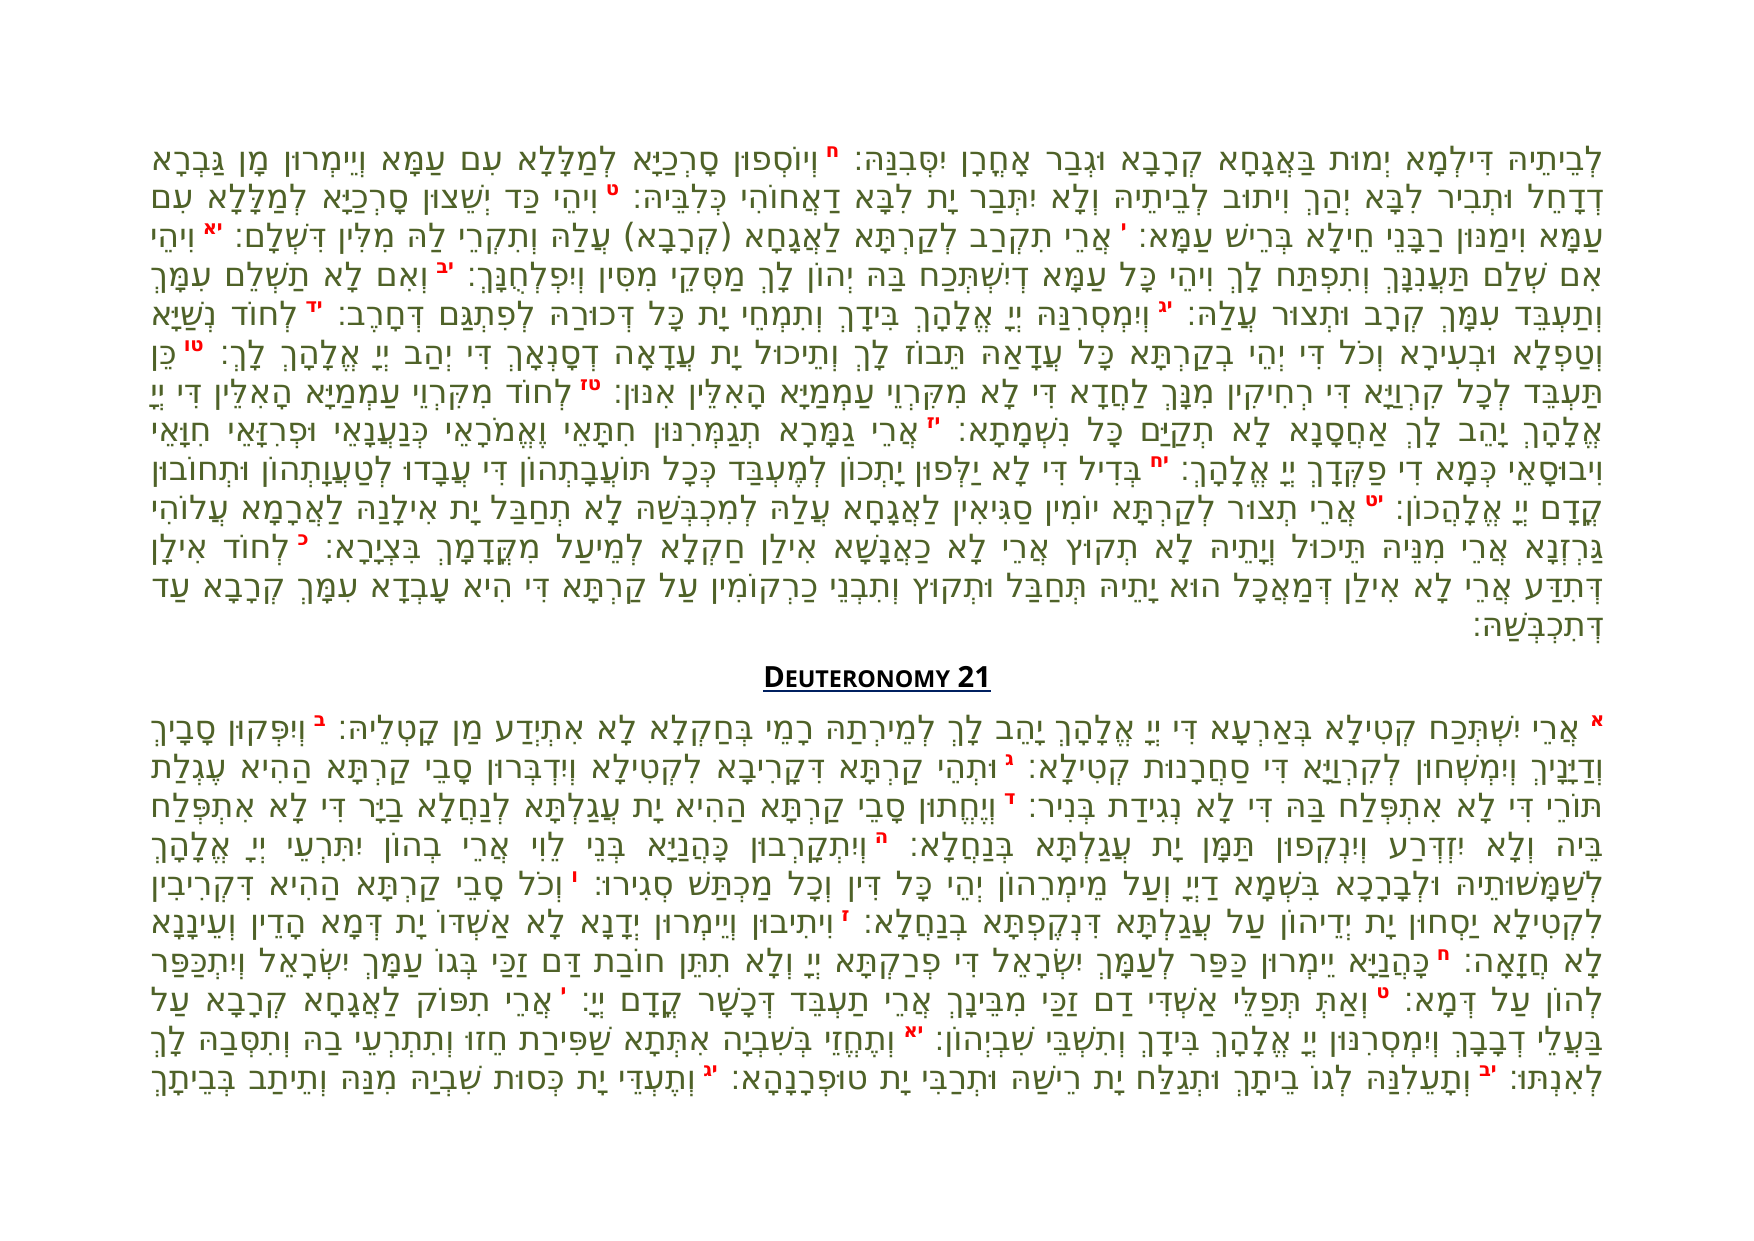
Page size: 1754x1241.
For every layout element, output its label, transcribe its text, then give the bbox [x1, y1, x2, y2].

text Deuteronomy 21 [150, 657, 1604, 696]
text לְבֵיתֵיהּ דִּילְמָא יְמוּת בַּאֲגָחָא קְרָבָא וּגְבַר אָחֳרָן יִסְּבִנַּהּ׃ ח וְיוֹסְפוּן סָרְכַיָּא לְמַלָּלָא עִם עַמָּא וְיֵימְרוּן מָן גַּבְרָא דְדָחֵל וּתְבִיר לִבָּא יְהַךְ וִיתוּב לְבֵיתֵיהּ וְלָא יִתְּבַר יָת לִבָּא דַאֲחוֹהִי כְּלִבֵּיהּ׃ ט וִיהֵי כַּד יְשֵׁצוּן סָרְכַיָּא לְמַלָּלָא עִם עַמָּא וִימַנּוּן רַבָּנֵי חֵילָא בְּרֵישׁ עַמָּא׃ י אֲרֵי תִקְרַב לְקַרְתָּא לַאֲגָחָא (קְרָבָא) עֲלַהּ וְתִקְרֵי לַהּ מִלִּין דִּשְׁלָם׃ יא וִיהֵי אִם שְׁלַם תַּעֲנִנָּךְ וְתִפְתַּח לָךְ וִיהֵי כָּל עַמָּא דְיִשְׁתְּכַח בַּהּ יְהוֹן לָךְ מַסְּקֵי מִסִּין וְיִפְלְחֻנָּךְ׃ יב וְאִם לָא תַשְׁלֵם עִמָּךְ וְתַעְבֵּד עִמָּךְ קְרָב וּתְצוּר עֲלַהּ׃ יג וְיִמְסְרִנַּהּ יְיָ אֱלָהָךְ בִּידָךְ וְתִמְחֵי יָת כָּל דְּכוּרַהּ לְפִתְגַּם דְּחָרֶב׃ יד לְחוֹד נְשַׁיָּא וְטַפְלָא וּבְעִירָא וְכֹל דִּי יְהֵי בְקַרְתָּא כָּל עֲדָאַהּ תֵּבוֹז לָךְ וְתֵיכוּל יָת עֲדָאָה דְסָנְאָךְ דִּי יְהַב יְיָ אֱלָהָךְ לָךְ׃ טו כֵּן תַּעְבֵּד לְכָל קִרְוַיָּא דִּי רְחִיקִין מִנָּךְ לַחֲדָא דִּי לָא מִקִּרְוֵי עַמְמַיָּא הָאִלֵּין אִנּוּן׃ טז לְחוֹד מִקִּרְוֵי עַמְמַיָּא הָאִלֵּין דִּי יְיָ אֱלָהָךְ יָהֵב לָךְ אַחֲסָנָא לָא תְקַיַּם כָּל נִשְׁמָתָא׃ יז אֲרֵי גַמָּרָא תְגַמְּרִנּוּן חִתָּאֵי וֶאֱמֹרָאֵי כְּנַעֲנָאֵי וּפְרִזָּאֵי חִוָּאֵי וִיבוּסָאֵי כְּמָא דִי פַקְּדָךְ יְיָ אֱלָהָךְ׃ יח בְּדִיל דִּי לָא יַלְּפוּן יָתְכוֹן לְמֶעְבַּד כְּכָל תּוֹעֲבָתְהוֹן דִּי עֲבָדוּ לְטַעֲוָתְהוֹן וּתְחוֹבוּן קֳדָם יְיָ אֱלָהֲכוֹן׃ יט אֲרֵי תְצוּר לְקַרְתָּא יוֹמִין סַגִּיאִין לַאֲגָחָא עֲלַהּ לְמִכְבְּשַׁהּ לָא תְחַבַּל יָת אִילָנַהּ לַאֲרָמָא עֲלוֹהִי גַּרְזְנָא אֲרֵי מִנֵּיהּ תֵּיכוּל וְיָתֵיהּ לָא תְקוּץ אֲרֵי לָא כַאֲנָשָׁא אִילַן חַקְלָא לְמֵיעַל מִקֳּדָמָךְ בִּצְיָרָא׃ כ לְחוֹד אִילָן דְּתִדַּע אֲרֵי לָא אִילַן דְּמַאֲכָל הוּא יָתֵיהּ תְּחַבַּל וּתְקוּץ וְתִבְנֵי כַרְקוֹמִין עַל קַרְתָּא דִּי הִיא עָבְדָא עִמָּךְ קְרָבָא עַד דְּתִכְבְּשַׁהּ׃ [150, 139, 1604, 644]
text א אֲרֵי יִשְׁתְּכַח קְטִילָא בְּאַרְעָא דִּי יְיָ אֱלָהָךְ יָהֵב לָךְ לְמֵירְתַהּ רָמֵי בְּחַקְלָא לָא אִתְיְדַע מַן קָטְלֵיהּ׃ ב וְיִפְּקוּן סָבָיךְ וְדַיָּנָיךְ וְיִמְשְׁחוּן לְקִרְוַיָּא דִּי סַחֲרָנוּת קְטִילָא׃ ג וּתְהֵי קַרְתָּא דִּקָרִיבָא לִקְטִילָא וְיִדְבְּרוּן סָבֵי קַרְתָּא הַהִיא עֶגְלַת תּוֹרֵי דִּי לָא אִתְפְּלַח בַּהּ דִּי לָא נְגִידַת בְּנִיר׃ ד וְיֶחֱתוּן סָבֵי קַרְתָּא הַהִיא יָת עֲגַלְתָּא לְנַחֲלָא בַיָּר דִּי לָא אִתְפְּלַח בֵּיהּ וְלָא יִזְדְּרַע וְיִנְקְפוּן תַּמָּן יָת עֲגַלְתָּא בְּנַחֲלָא׃ ה וְיִתְקָרְבוּן כָּהֲנַיָּא בְּנֵי לֵוִי אֲרֵי בְהוֹן יִתִּרְעֵי יְיָ אֱלָהָךְ לְשַׁמָּשׁוּתֵיהּ וּלְבָרָכָא בִּשְׁמָא דַיְיָ וְעַל מֵימְרֵהוֹן יְהֵי כָּל דִּין וְכָל מַכְתַּשׁ סְגִירוּ׃ ו וְכֹל סָבֵי קַרְתָּא הַהִיא דִּקְרִיבִין לִקְטִילָא יַסְחוּן יָת יְדֵיהוֹן עַל עֲגַלְתָּא דִּנְקֶפְתָּא בְנַחֲלָא׃ ז וִיתִיבוּן וְיֵימְרוּן יְדָנָא לָא אַשְׁדּוֹ יָת דְּמָא הָדֵין וְעֵינָנָא לָא חֲזָאָה׃ ח כָּהֲנַיָּא יֵימְרוּן כַּפַּר לְעַמָּךְ יִשְׂרָאֵל דִּי פְרַקְתָּא יְיָ וְלָא תִתֵּן חוֹבַת דַּם זַכַּי בְּגוֹ עַמָּךְ יִשְׂרָאֵל וְיִתְכַּפַּר לְהוֹן עַל דְּמָא׃ ט וְאַתְּ תְּפַלֵּי אַשְׁדִּי דַם זַכַּי מִבֵּינָךְ אֲרֵי תַעְבֵּד דְּכָשָׁר קֳדָם יְיָ׃ י אֲרֵי תִפּוֹק לַאֲגָחָא קְרָבָא עַל בַּעֲלֵי דְבָבָךְ וְיִמְסְרִנּוּן יְיָ אֱלָהָךְ בִּידָךְ וְתִשְׁבֵּי שִׁבְיְהוֹן׃ יא וְתֶחֱזֵי בְּשִׁבְיָה אִתְּתָא שַׁפִּירַת חֵזוּ וְתִתְרְעֵי בַהּ וְתִסְּבַהּ לָךְ לְאִנְתּוּ׃ יב וְתָעֵלִנַּהּ לְגוֹ בֵיתָךְ וּתְגַלַּח יָת רֵישַׁהּ וּתְרַבִּי יָת טוּפְרָנָהָא׃ יג וְתֶעְדֵּי יָת כְּסוּת שִׁבְיַהּ מִנַּהּ וְתֵיתַב בְּבֵיתָךְ [150, 709, 1604, 1097]
